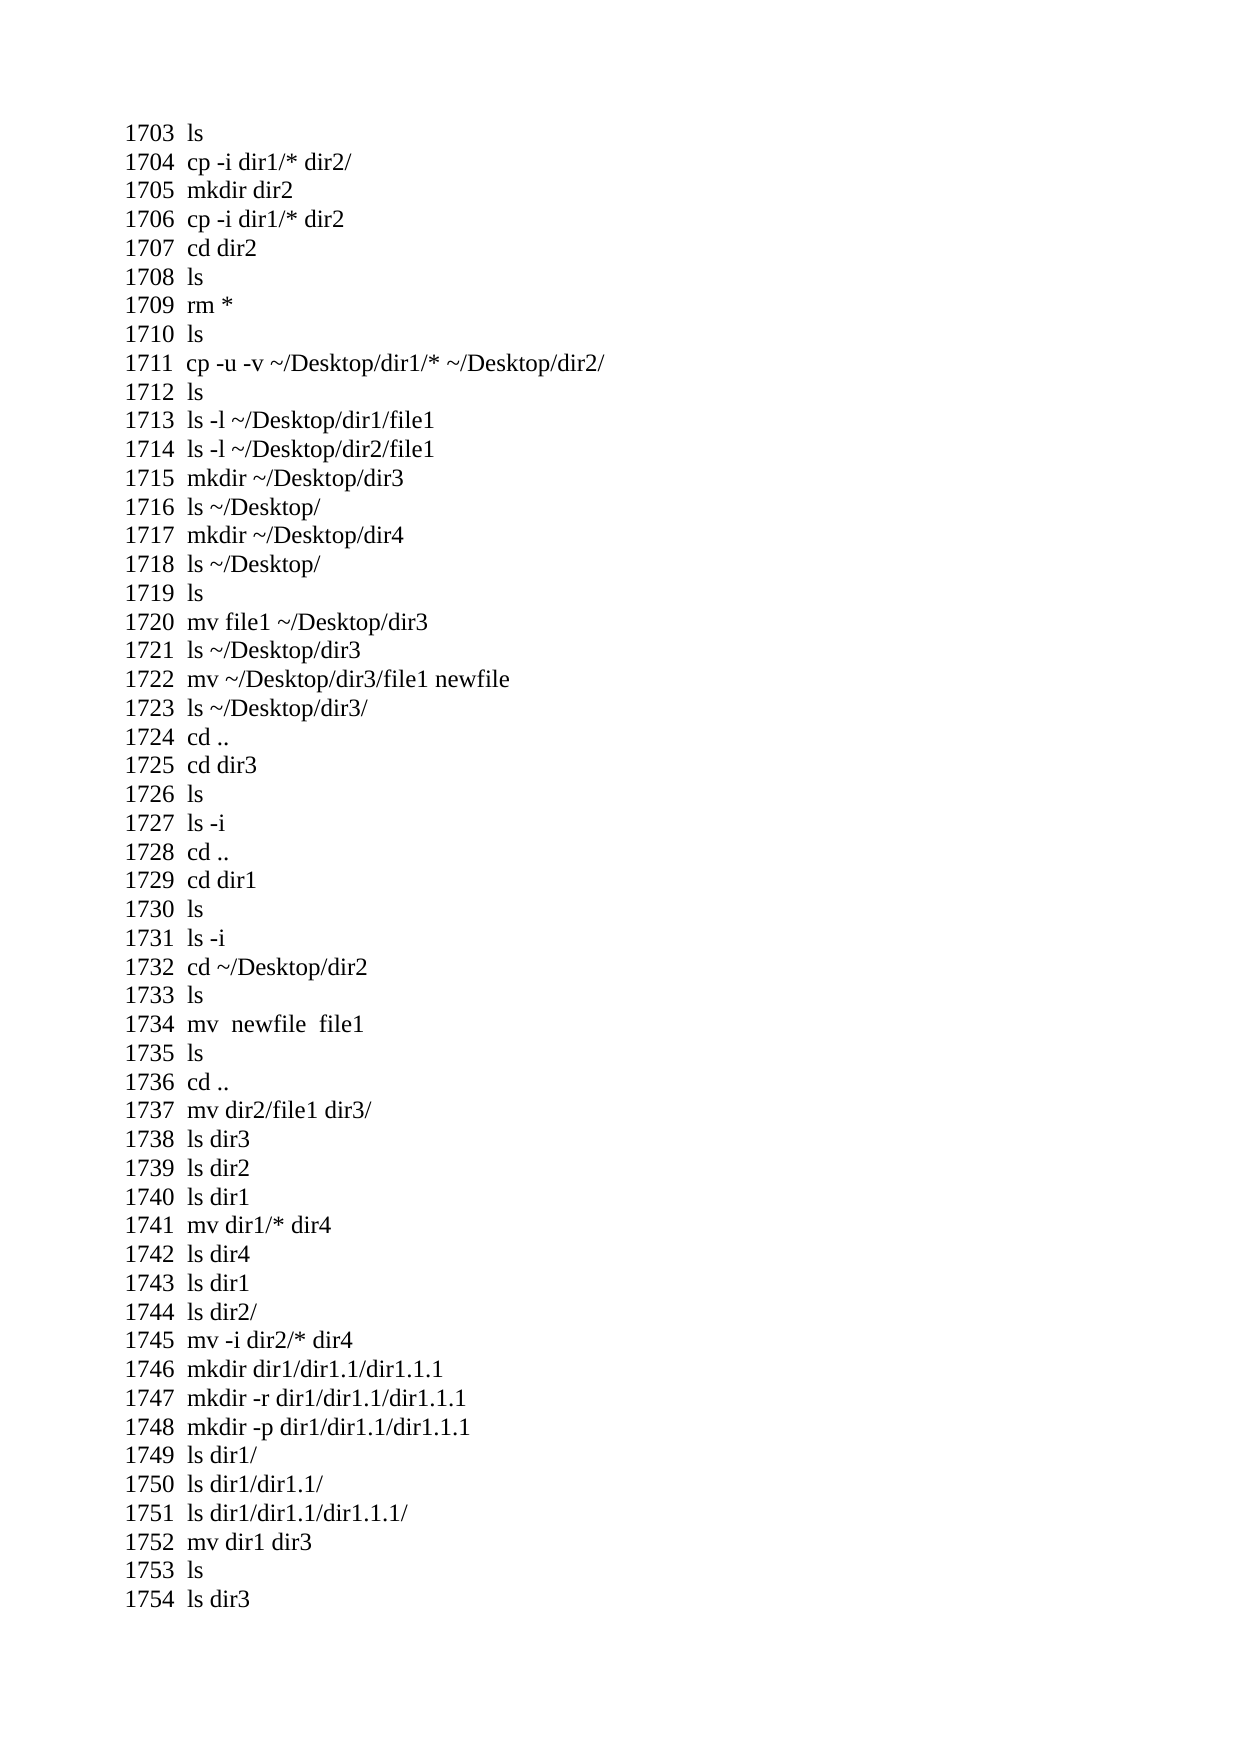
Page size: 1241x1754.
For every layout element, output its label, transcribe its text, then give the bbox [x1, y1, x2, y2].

text 1704 cp -i dir1/* dir2/ [118, 147, 1122, 176]
text 1738 ls dir3 [118, 1124, 1122, 1153]
text 1743 ls dir1 [118, 1268, 1122, 1297]
text 1719 ls [118, 578, 1122, 607]
text 1731 ls -i [118, 923, 1122, 952]
text 1712 ls [118, 377, 1122, 406]
text 1709 rm * [118, 291, 1122, 319]
text 1735 ls [118, 1038, 1122, 1067]
text 1727 ls -i [118, 808, 1122, 837]
text 1726 ls [118, 779, 1122, 808]
text 1716 ls ~/Desktop/ [118, 492, 1122, 521]
text 1717 mkdir ~/Desktop/dir4 [118, 521, 1122, 549]
text 1729 cd dir1 [118, 866, 1122, 894]
text 1746 mkdir dir1/dir1.1/dir1.1.1 [118, 1354, 1122, 1383]
text 1732 cd ~/Desktop/dir2 [118, 952, 1122, 981]
text 1748 mkdir -p dir1/dir1.1/dir1.1.1 [118, 1412, 1122, 1441]
text 1733 ls [118, 981, 1122, 1009]
text 1741 mv dir1/* dir4 [118, 1211, 1122, 1239]
text 1720 mv file1 ~/Desktop/dir3 [118, 607, 1122, 636]
text 1742 ls dir4 [118, 1239, 1122, 1268]
text 1714 ls -l ~/Desktop/dir2/file1 [118, 434, 1122, 463]
text 1753 ls [118, 1556, 1122, 1584]
text 1734 mv newfile file1 [118, 1009, 1122, 1038]
text 1751 ls dir1/dir1.1/dir1.1.1/ [118, 1498, 1122, 1527]
text 1724 cd .. [118, 722, 1122, 751]
text 1718 ls ~/Desktop/ [118, 549, 1122, 578]
text 1723 ls ~/Desktop/dir3/ [118, 693, 1122, 722]
text 1740 ls dir1 [118, 1182, 1122, 1211]
text 1705 mkdir dir2 [118, 176, 1122, 204]
text 1713 ls -l ~/Desktop/dir1/file1 [118, 406, 1122, 434]
text 1707 cd dir2 [118, 233, 1122, 262]
text 1706 cp -i dir1/* dir2 [118, 204, 1122, 233]
text 1736 cd .. [118, 1067, 1122, 1096]
text 1715 mkdir ~/Desktop/dir3 [118, 463, 1122, 492]
text 1703 ls [118, 118, 1122, 147]
text 1722 mv ~/Desktop/dir3/file1 newfile [118, 664, 1122, 693]
text 1710 ls [118, 319, 1122, 348]
text 1708 ls [118, 262, 1122, 291]
text 1747 mkdir -r dir1/dir1.1/dir1.1.1 [118, 1383, 1122, 1412]
text 1721 ls ~/Desktop/dir3 [118, 636, 1122, 664]
text 1730 ls [118, 894, 1122, 923]
text 1728 cd .. [118, 837, 1122, 866]
text 1745 mv -i dir2/* dir4 [118, 1326, 1122, 1354]
text 1711 cp -u -v ~/Desktop/dir1/* ~/Desktop/dir2/ [118, 348, 1122, 377]
text 1725 cd dir3 [118, 751, 1122, 779]
text 1737 mv dir2/file1 dir3/ [118, 1096, 1122, 1124]
text 1754 ls dir3 [118, 1584, 1122, 1613]
text 1750 ls dir1/dir1.1/ [118, 1469, 1122, 1498]
text 1744 ls dir2/ [118, 1297, 1122, 1326]
text 1739 ls dir2 [118, 1153, 1122, 1182]
text 1749 ls dir1/ [118, 1441, 1122, 1469]
text 1752 mv dir1 dir3 [118, 1527, 1122, 1556]
